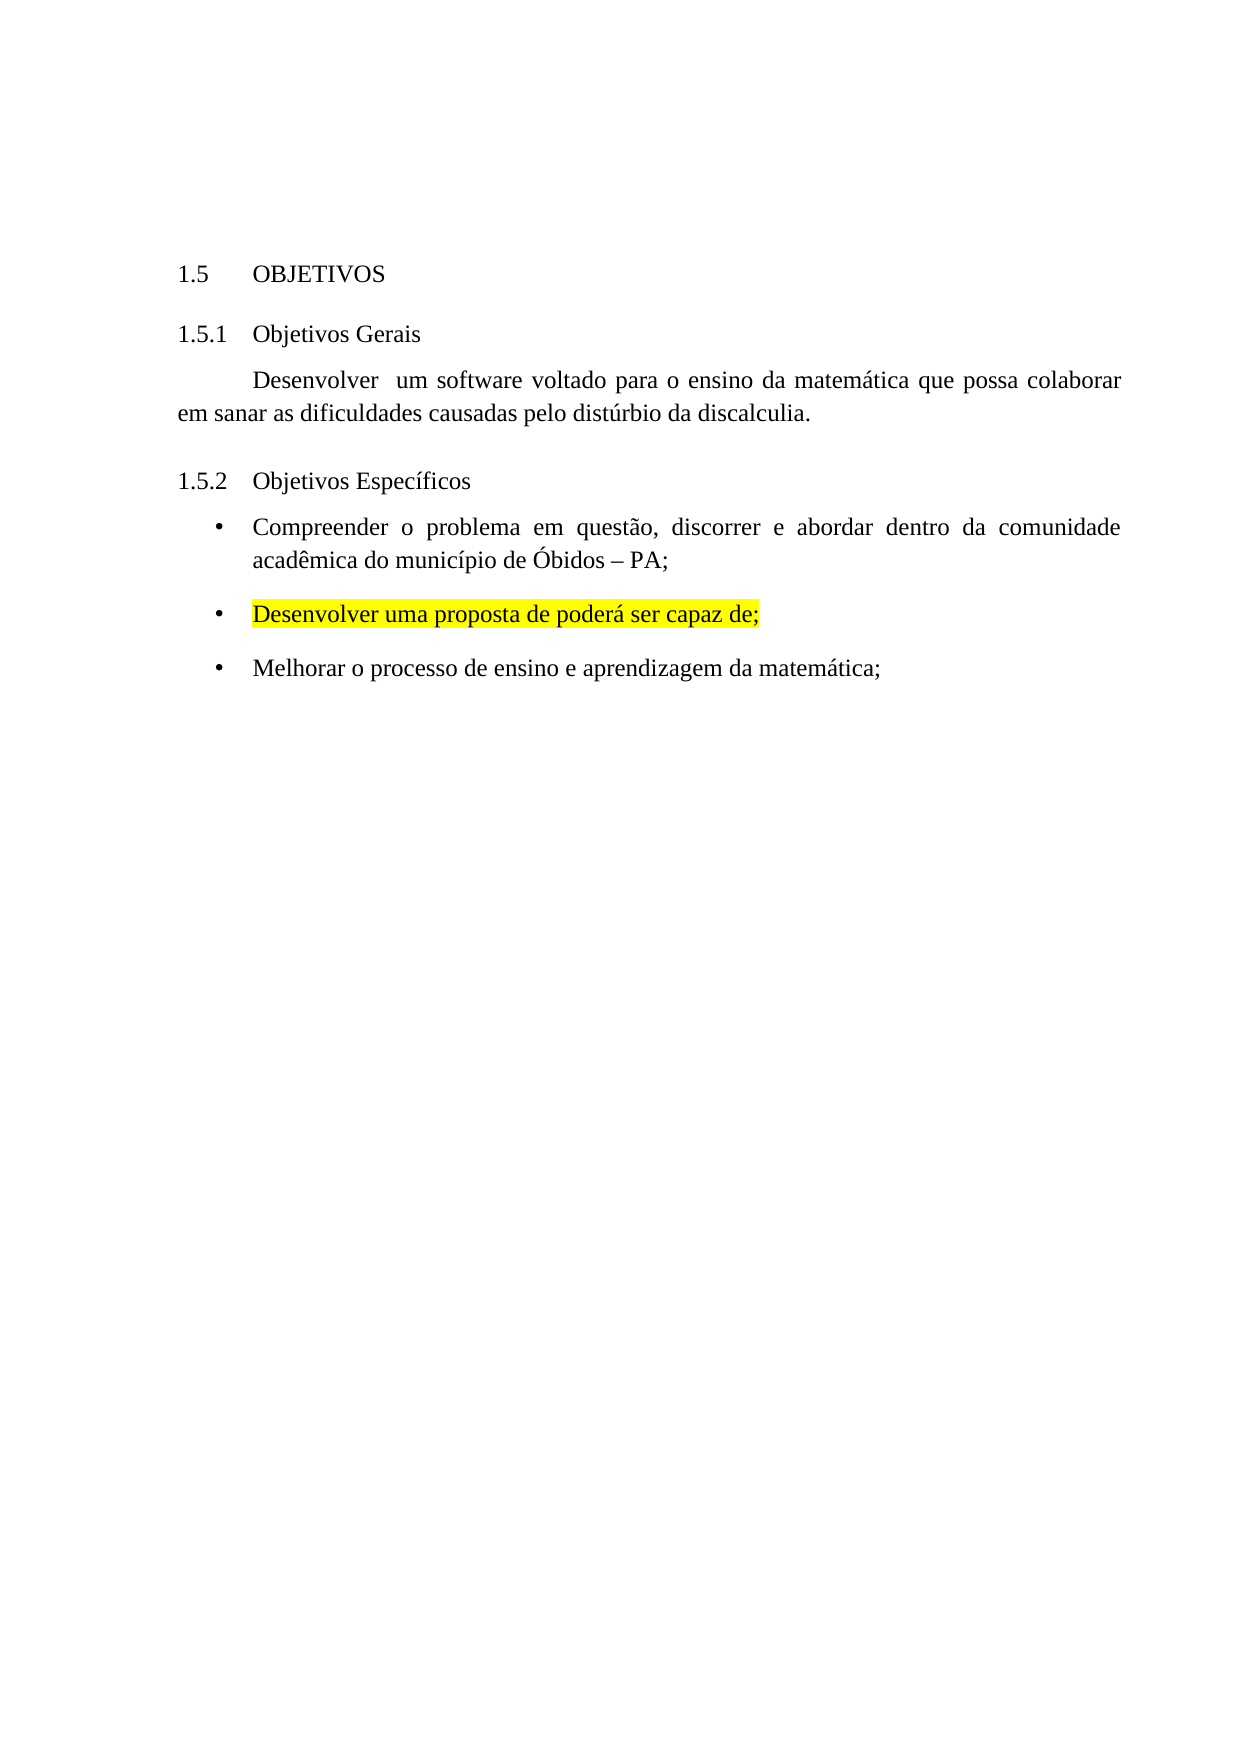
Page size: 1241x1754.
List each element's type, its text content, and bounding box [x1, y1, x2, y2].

list Desenvolver uma proposta de poderá ser capaz de; [215, 599, 1122, 628]
list Compreender o problema em questão, discorrer e abordar dentro da comunidade acadêmica do município de Óbidos – PA; [215, 512, 1122, 574]
subtitle 1.5.1 Objetivos Gerais [177, 319, 1122, 348]
subtitle 1.5.2 Objetivos Específicos [177, 466, 1122, 495]
list Melhorar o processo de ensino e aprendizagem da matemática; [215, 653, 1122, 681]
subtitle 1.5 OBJETIVOS [177, 259, 1122, 288]
text Desenvolver um software voltado para o ensino da matemática que possa colaborar em sanar as dificuldades causadas pelo distúrbio da discalculia. [177, 365, 1122, 427]
